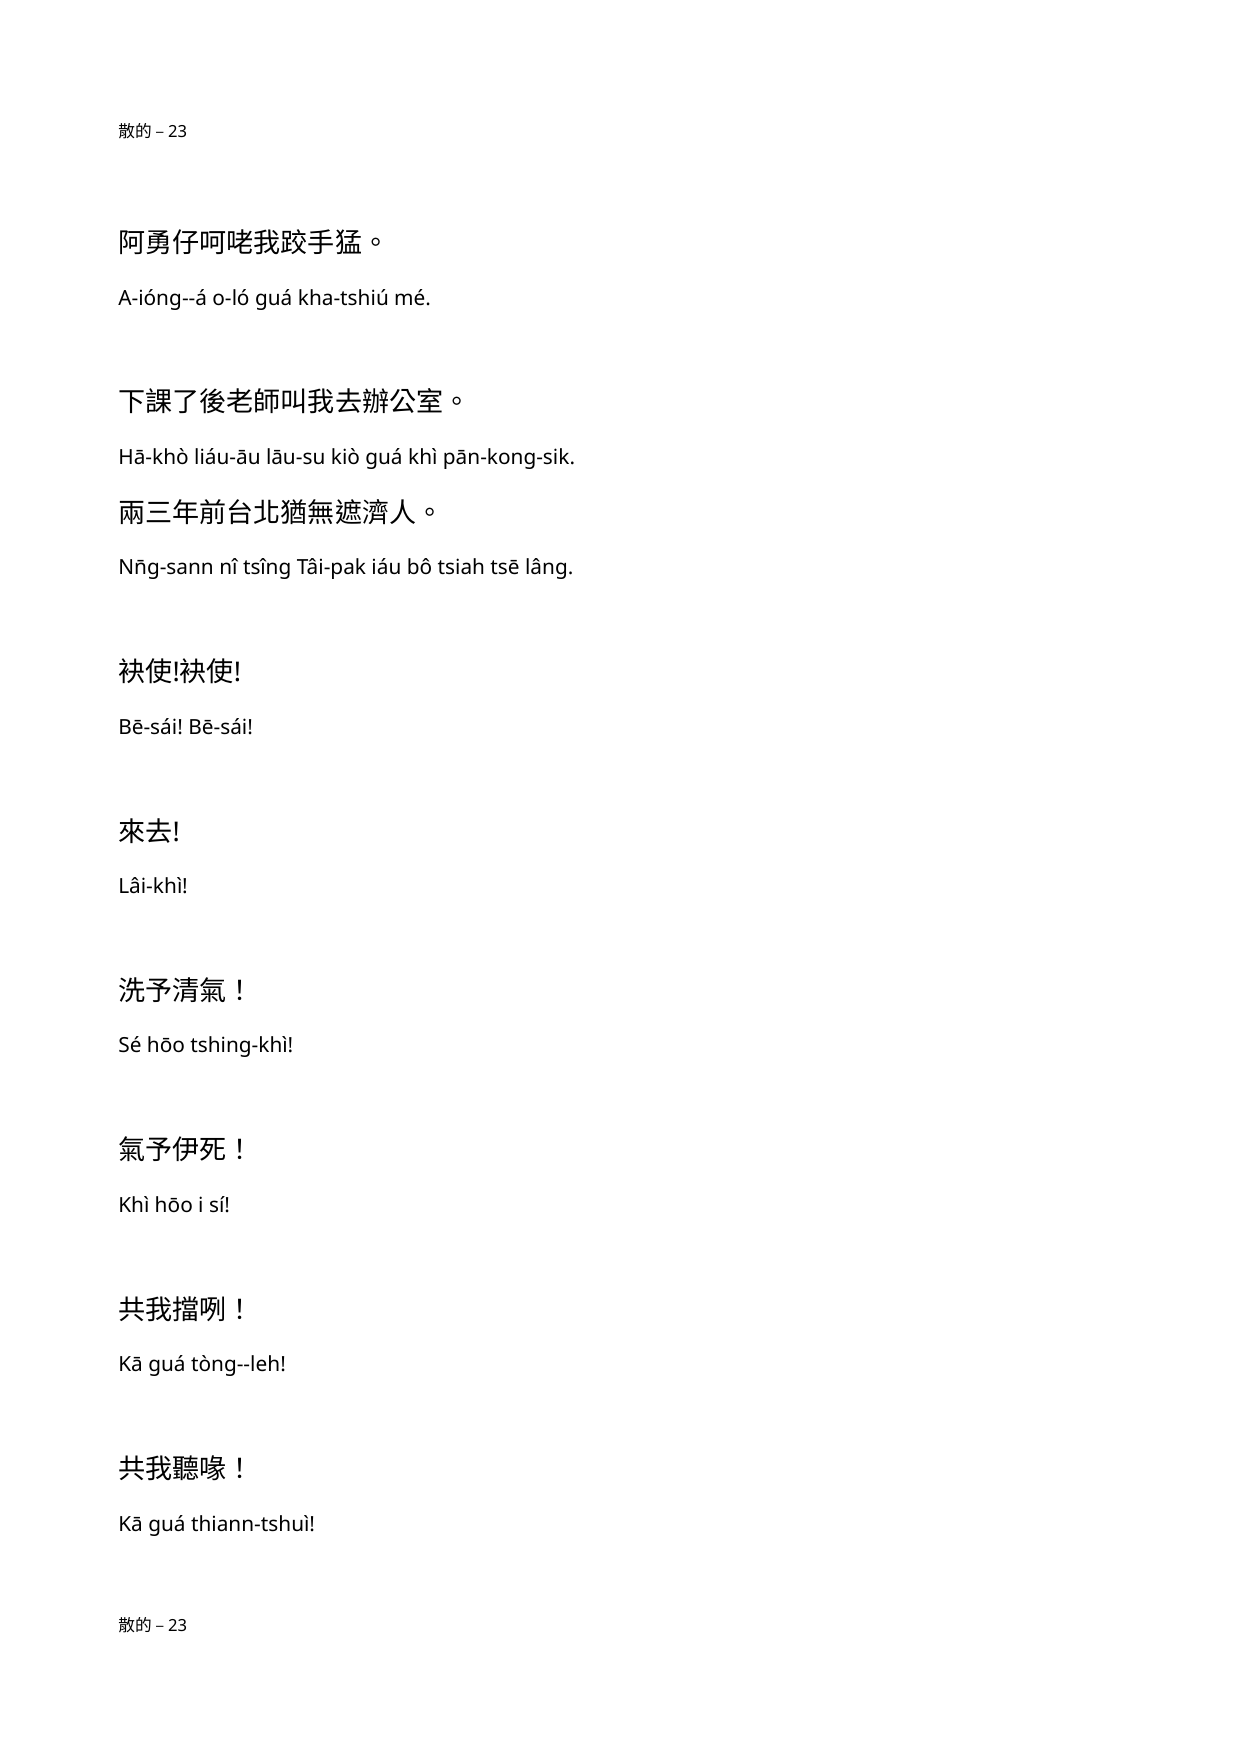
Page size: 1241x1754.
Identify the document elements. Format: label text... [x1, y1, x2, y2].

text 氣予伊死！ [118, 1128, 1122, 1168]
text 兩三年前台北猶無遮濟人。 [118, 491, 1122, 530]
text 袂使!袂使! [118, 650, 1122, 689]
text Kā guá thiann-tshuì! [118, 1509, 1122, 1537]
text Lâi-khì! [118, 871, 1122, 900]
text 來去! [118, 809, 1122, 849]
text 阿勇仔呵咾我跤手猛。 [118, 221, 1122, 260]
text Sé hōo tshing-khì! [118, 1031, 1122, 1059]
text 共我擋咧！ [118, 1288, 1122, 1327]
text Hā-khò liáu-āu lāu-su kiò guá khì pān-kong-sik. [118, 442, 1122, 470]
text 共我聽喙！ [118, 1447, 1122, 1486]
text A-ióng--á o-ló guá kha-tshiú mé. [118, 283, 1122, 311]
text Kā guá tòng--leh! [118, 1349, 1122, 1378]
text 洗予清氣！ [118, 969, 1122, 1008]
text Khì hōo i sí! [118, 1190, 1122, 1218]
text Bē-sái! Bē-sái! [118, 712, 1122, 740]
text 下課了後老師叫我去辦公室。 [118, 380, 1122, 419]
text Nn̄g-sann nî tsîng Tâi-pak iáu bô tsiah tsē lâng. [118, 552, 1122, 581]
